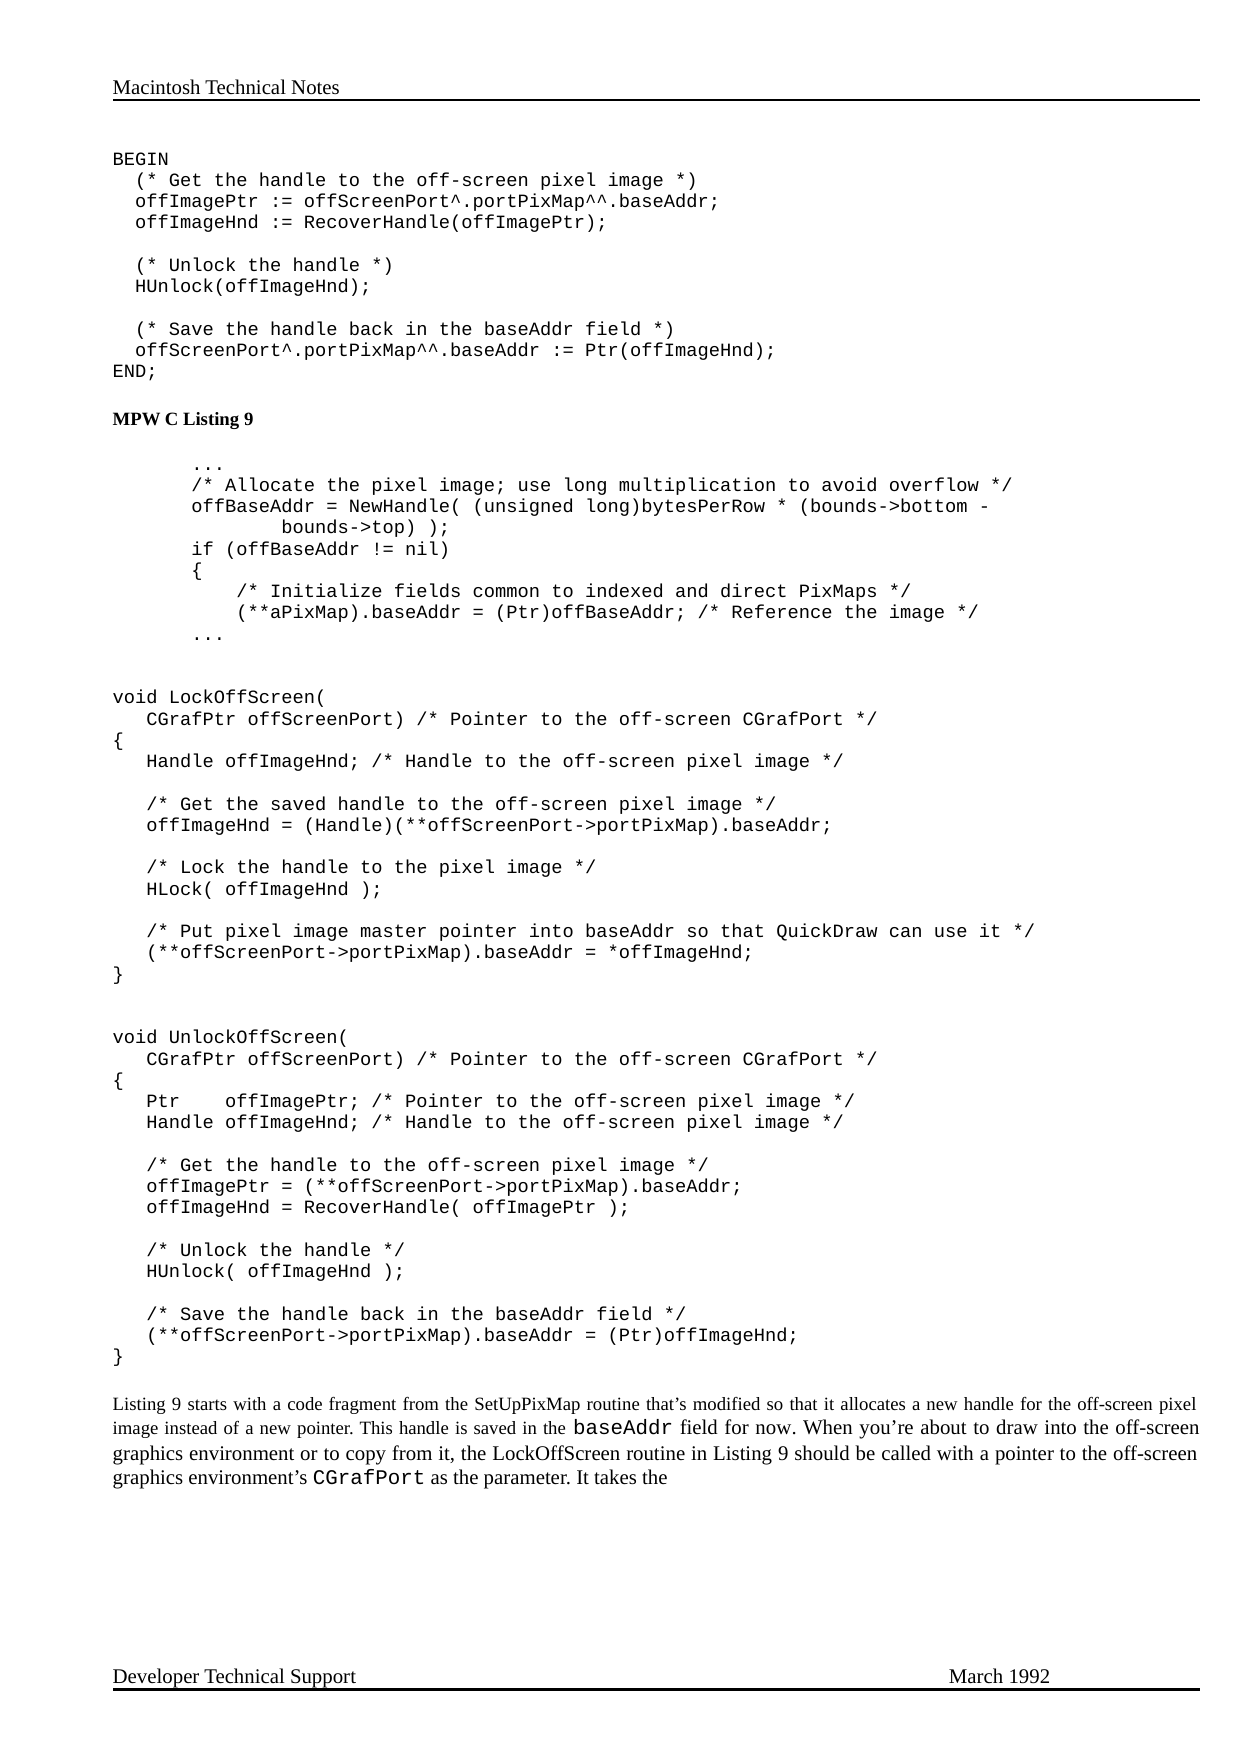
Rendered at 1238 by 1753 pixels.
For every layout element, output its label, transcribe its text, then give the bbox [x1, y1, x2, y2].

text ... [112, 454, 1200, 476]
text bounds->top) ); [112, 518, 1200, 539]
text offImagePtr = (**offScreenPort->portPixMap).baseAddr; [112, 1177, 1200, 1198]
text } [112, 1347, 1200, 1368]
text /* Save the handle back in the baseAddr field */ [112, 1304, 1200, 1326]
text (* Save the handle back in the baseAddr field *) [112, 319, 1200, 341]
text Ptr offImagePtr; /* Pointer to the off-screen pixel image */ [112, 1092, 1200, 1113]
text { [112, 731, 1200, 752]
text HUnlock(offImageHnd); [112, 277, 1200, 298]
text offImageHnd := RecoverHandle(offImagePtr); [112, 213, 1200, 234]
text (**aPixMap).baseAddr = (Ptr)offBaseAddr; /* Reference the image */ [112, 603, 1200, 624]
text offImagePtr := offScreenPort^.portPixMap^^.baseAddr; [112, 192, 1200, 213]
text void LockOffScreen( [112, 688, 1200, 709]
text MPW C Listing 9 [112, 408, 1200, 429]
text (* Unlock the handle *) [112, 256, 1200, 277]
text { [112, 1071, 1200, 1092]
text (**offScreenPort->portPixMap).baseAddr = *offImageHnd; [112, 943, 1200, 964]
text offScreenPort^.portPixMap^^.baseAddr := Ptr(offImageHnd); [112, 341, 1200, 362]
text if (offBaseAddr != nil) [112, 539, 1200, 561]
text /* Lock the handle to the pixel image */ [112, 858, 1200, 879]
text /* Unlock the handle */ [112, 1241, 1200, 1262]
text ... [112, 624, 1200, 646]
text CGrafPtr offScreenPort) /* Pointer to the off-screen CGrafPort */ [112, 1049, 1200, 1071]
text /* Put pixel image master pointer into baseAddr so that QuickDraw can use it */ [112, 922, 1200, 943]
text /* Initialize fields common to indexed and direct PixMaps */ [112, 582, 1200, 603]
text END; [112, 362, 1200, 383]
text Handle offImageHnd; /* Handle to the off-screen pixel image */ [112, 752, 1200, 773]
text offBaseAddr = NewHandle( (unsigned long)bytesPerRow * (bounds->bottom - [112, 497, 1200, 518]
text /* Allocate the pixel image; use long multiplication to avoid overflow */ [112, 476, 1200, 497]
text /* Get the saved handle to the off-screen pixel image */ [112, 794, 1200, 816]
text offImageHnd = RecoverHandle( offImagePtr ); [112, 1198, 1200, 1219]
text BEGIN [112, 149, 1200, 171]
text void UnlockOffScreen( [112, 1028, 1200, 1049]
text offImageHnd = (Handle)(**offScreenPort->portPixMap).baseAddr; [112, 816, 1200, 837]
text { [112, 561, 1200, 582]
text HLock( offImageHnd ); [112, 879, 1200, 901]
text /* Get the handle to the off-screen pixel image */ [112, 1156, 1200, 1177]
text Handle offImageHnd; /* Handle to the off-screen pixel image */ [112, 1113, 1200, 1134]
text (* Get the handle to the off-screen pixel image *) [112, 171, 1200, 192]
text CGrafPtr offScreenPort) /* Pointer to the off-screen CGrafPort */ [112, 709, 1200, 731]
text } [112, 964, 1200, 986]
text HUnlock( offImageHnd ); [112, 1262, 1200, 1283]
text (**offScreenPort->portPixMap).baseAddr = (Ptr)offImageHnd; [112, 1326, 1200, 1347]
text Listing 9 starts with a code fragment from the SetUpPixMap routine that’s modified so that it allocates a new handle for the off-screen pixel image instead of a new pointer. This handle is saved in the baseAddr field for now. When you’re about to draw into the off-screen graphics environment or to copy from it, the LockOffScreen routine in Listing 9 should be called with a pointer to the off-screen graphics environment’s CGrafPort as the parameter. It takes the [112, 1393, 1200, 1490]
